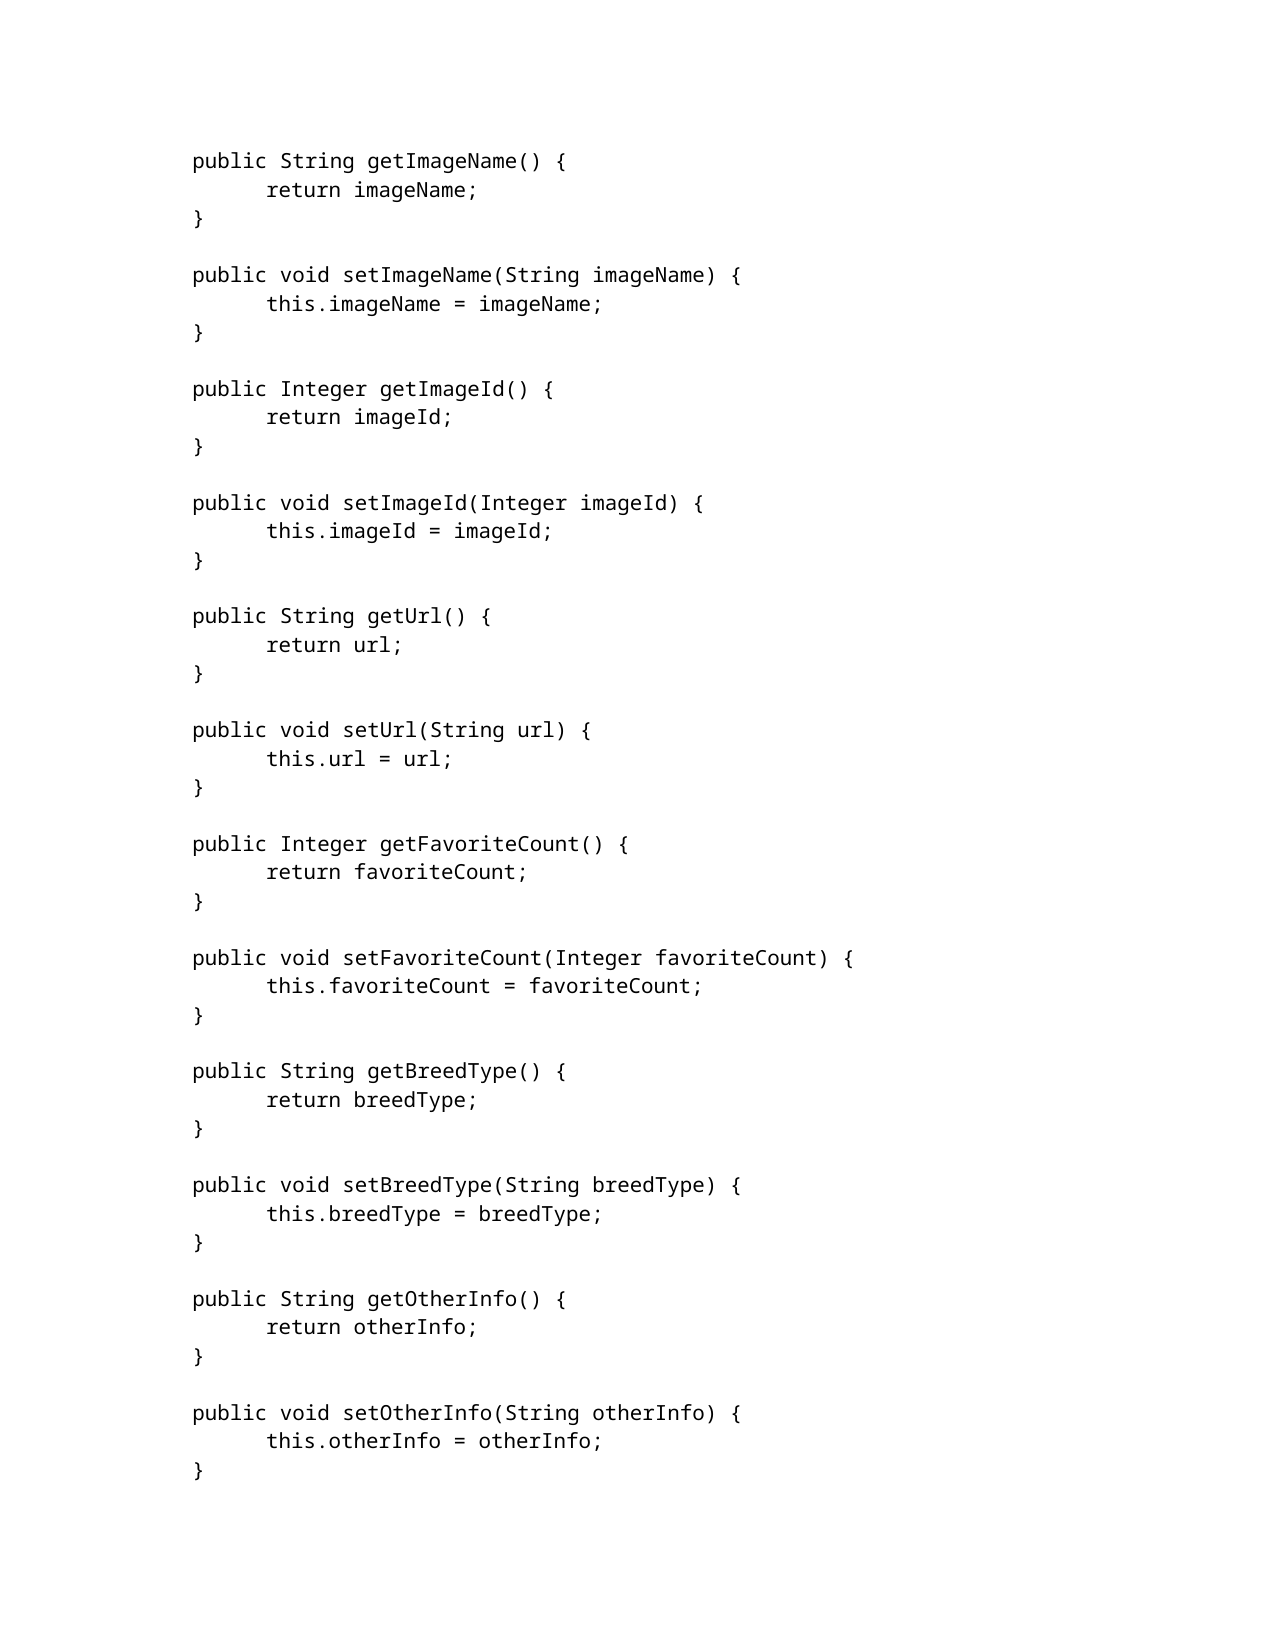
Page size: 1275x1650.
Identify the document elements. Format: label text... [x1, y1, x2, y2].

text this.imageName = imageName; [118, 289, 1157, 317]
text } [118, 431, 1157, 459]
text } [118, 545, 1157, 573]
text public void setImageId(Integer imageId) { [118, 488, 1157, 516]
text this.favoriteCount = favoriteCount; [118, 971, 1157, 1000]
text return otherInfo; [118, 1312, 1157, 1341]
text public void setUrl(String url) { [118, 715, 1157, 744]
text } [118, 1000, 1157, 1028]
text return favoriteCount; [118, 857, 1157, 886]
text } [118, 772, 1157, 801]
text public String getBreedType() { [118, 1057, 1157, 1085]
text } [118, 1113, 1157, 1142]
text } [118, 1227, 1157, 1256]
text public String getOtherInfo() { [118, 1284, 1157, 1312]
text return imageId; [118, 402, 1157, 431]
text } [118, 886, 1157, 914]
text this.url = url; [118, 744, 1157, 772]
text } [118, 317, 1157, 346]
text return breedType; [118, 1085, 1157, 1113]
text public void setFavoriteCount(Integer favoriteCount) { [118, 943, 1157, 971]
text } [118, 203, 1157, 232]
text return imageName; [118, 175, 1157, 203]
text this.breedType = breedType; [118, 1199, 1157, 1227]
text public Integer getFavoriteCount() { [118, 829, 1157, 857]
text this.imageId = imageId; [118, 516, 1157, 545]
text public String getImageName() { [118, 147, 1157, 175]
text public Integer getImageId() { [118, 374, 1157, 402]
text return url; [118, 630, 1157, 658]
text } [118, 658, 1157, 687]
text } [118, 1341, 1157, 1369]
text } [118, 1455, 1157, 1483]
text this.otherInfo = otherInfo; [118, 1426, 1157, 1455]
text public void setOtherInfo(String otherInfo) { [118, 1398, 1157, 1426]
text public void setBreedType(String breedType) { [118, 1170, 1157, 1199]
text public String getUrl() { [118, 602, 1157, 630]
text public void setImageName(String imageName) { [118, 260, 1157, 289]
